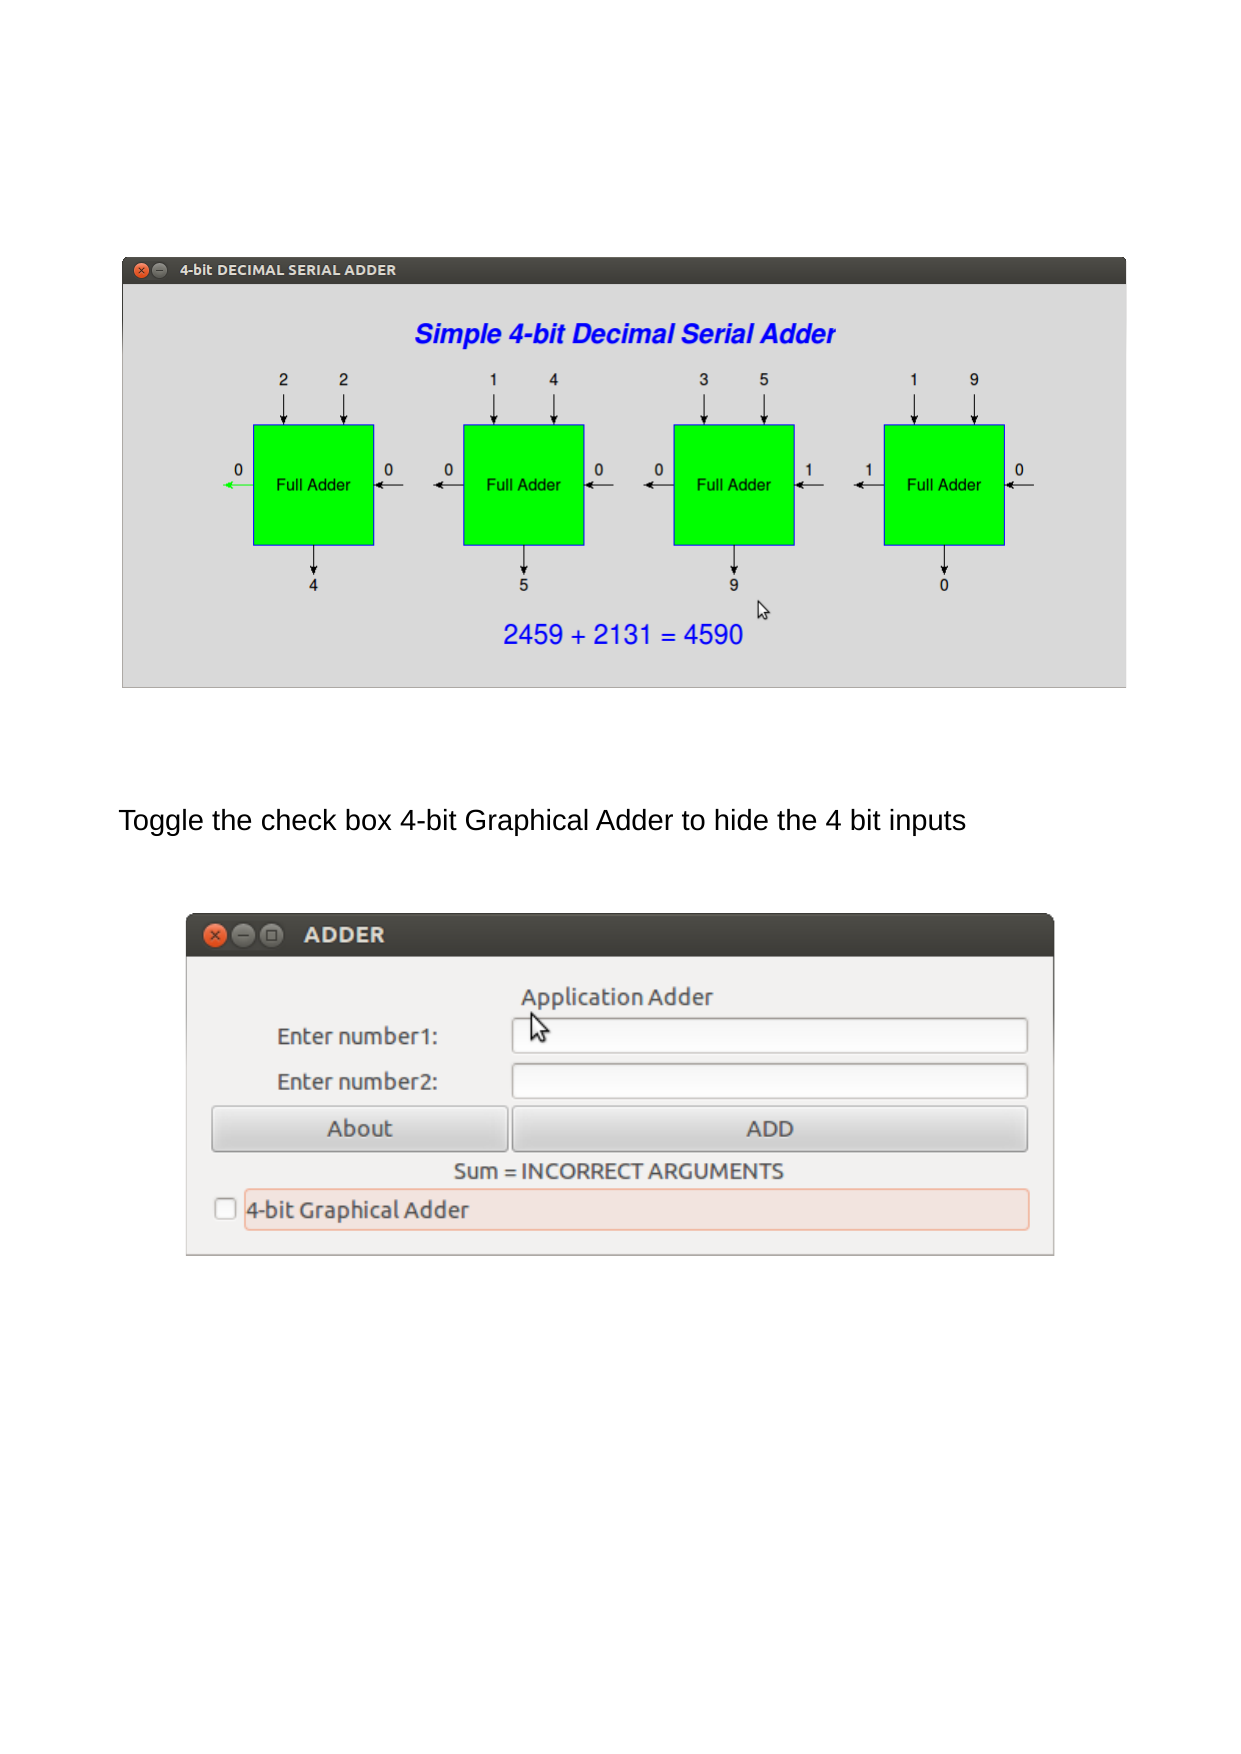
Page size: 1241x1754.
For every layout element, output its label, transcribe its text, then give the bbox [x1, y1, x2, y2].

picture [122, 257, 1127, 688]
picture [185, 913, 1055, 1256]
text Toggle the check box 4-bit Graphical Adder to hide the 4 bit inputs [118, 803, 1122, 837]
